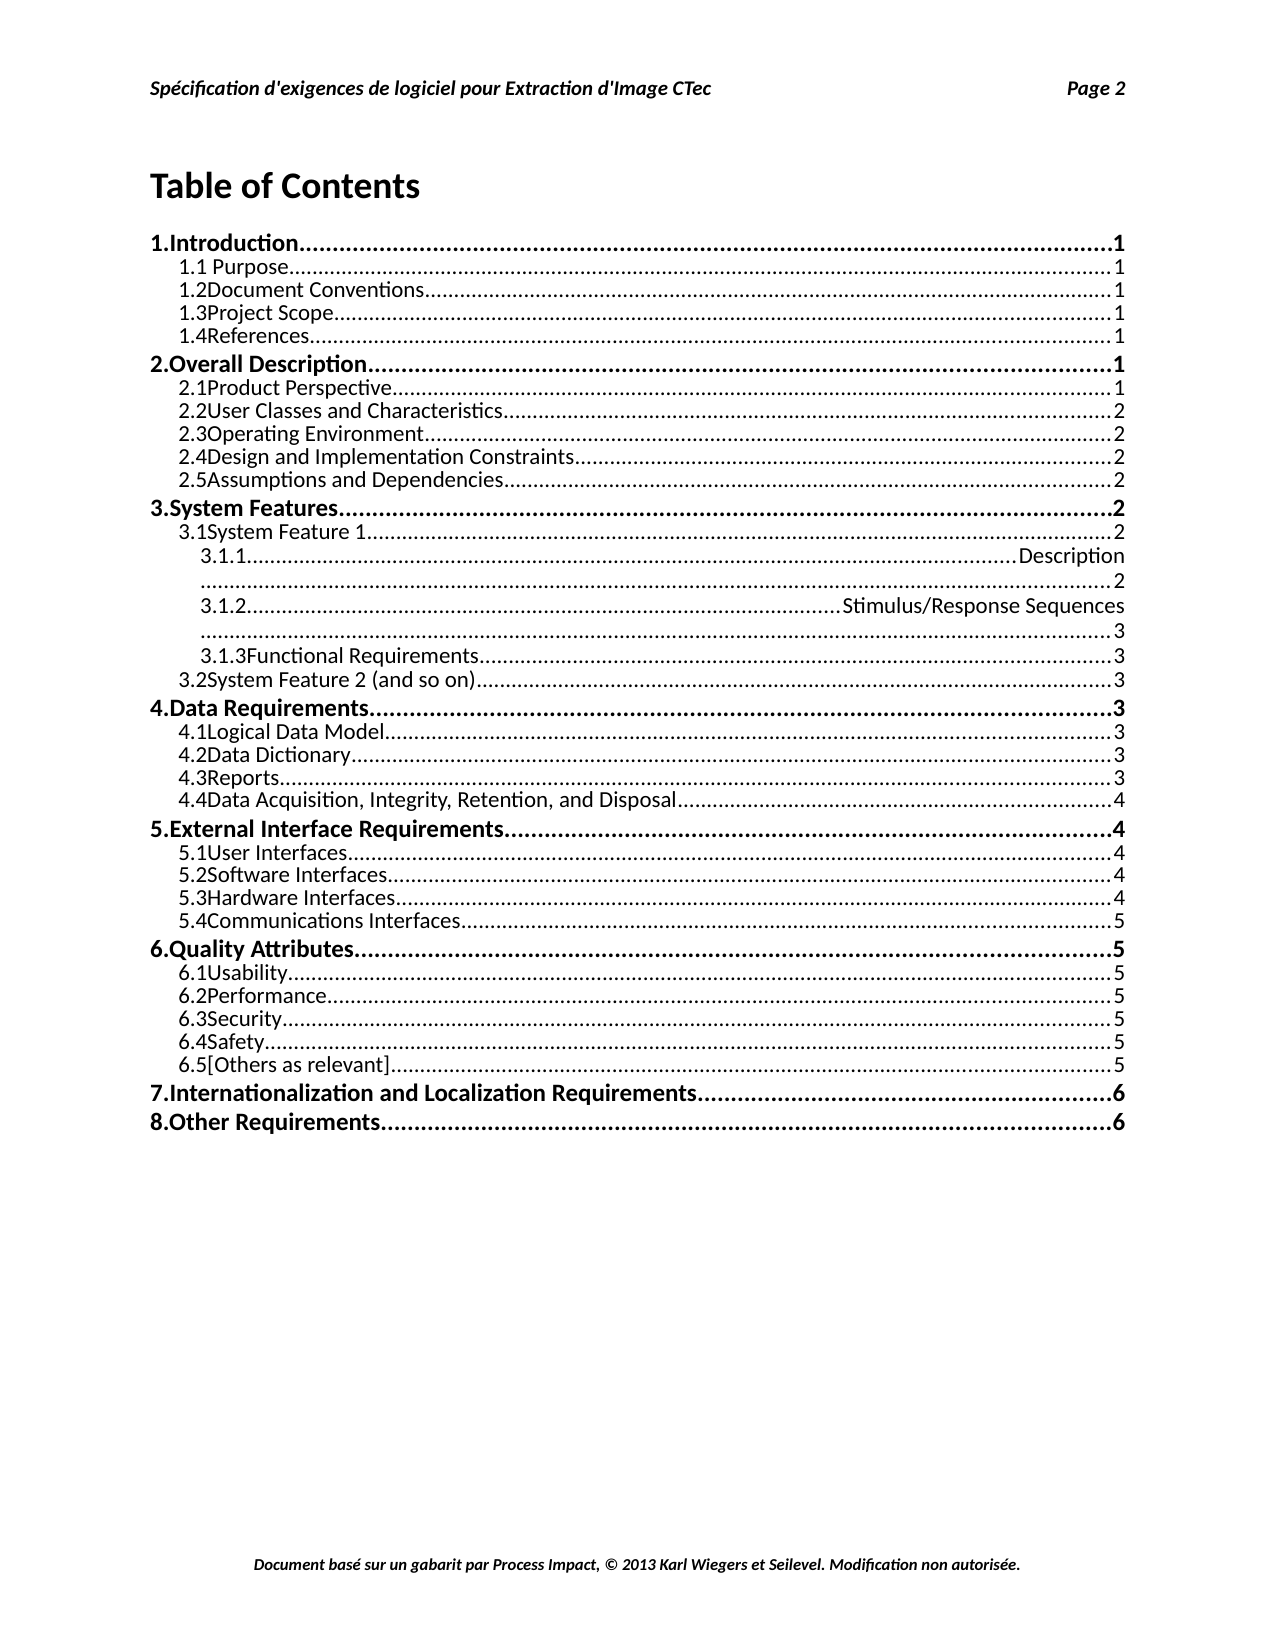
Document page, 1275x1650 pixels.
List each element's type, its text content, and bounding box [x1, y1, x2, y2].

text Table of Contents [150, 162, 1125, 208]
text 2.3Operating Environment 2 [178, 423, 1125, 446]
text 2.1Product Perspective 1 [178, 377, 1125, 400]
text 2.Overall Description 1 [150, 354, 1125, 377]
text 6.1Usability 5 [178, 962, 1125, 985]
text 3.1.3Functional Requirements 3 [200, 644, 1125, 669]
text 2.2User Classes and Characteristics 2 [178, 400, 1125, 423]
text 2.4Design and Implementation Constraints 2 [178, 446, 1125, 469]
text 5.3Hardware Interfaces 4 [178, 887, 1125, 910]
text 5.4Communications Interfaces 5 [178, 910, 1125, 933]
text 3.System Features 2 [150, 498, 1125, 521]
text 1.4References 1 [178, 325, 1125, 348]
text 5.External Interface Requirements 4 [150, 819, 1125, 842]
text 1.3Project Scope 1 [178, 302, 1125, 325]
text 1.1 Purpose 1 [178, 256, 1125, 279]
text 6.4Safety 5 [178, 1031, 1125, 1054]
text 4.2Data Dictionary 3 [178, 744, 1125, 767]
text 5.2Software Interfaces 4 [178, 864, 1125, 887]
text 6.5[Others as relevant] 5 [178, 1054, 1125, 1077]
text 3.1.2 Stimulus/Response Sequences 3 [200, 594, 1125, 644]
text 4.4Data Acquisition, Integrity, Retention, and Disposal 4 [178, 789, 1125, 812]
text 1.Introduction 1 [150, 233, 1125, 256]
text 1.2Document Conventions 1 [178, 279, 1125, 302]
text 6.Quality Attributes 5 [150, 939, 1125, 962]
text 6.2Performance 5 [178, 985, 1125, 1008]
text 4.Data Requirements 3 [150, 698, 1125, 721]
text 6.3Security 5 [178, 1008, 1125, 1031]
text 3.2System Feature 2 (and so on) 3 [178, 669, 1125, 692]
text 4.1Logical Data Model 3 [178, 721, 1125, 744]
text 3.1.1 Description 2 [200, 544, 1125, 594]
text 3.1System Feature 1 2 [178, 521, 1125, 544]
text 2.5Assumptions and Dependencies 2 [178, 469, 1125, 492]
text 8.Other Requirements 6 [150, 1112, 1125, 1135]
text 5.1User Interfaces 4 [178, 842, 1125, 864]
text 4.3Reports 3 [178, 767, 1125, 789]
text 7.Internationalization and Localization Requirements 6 [150, 1083, 1125, 1106]
